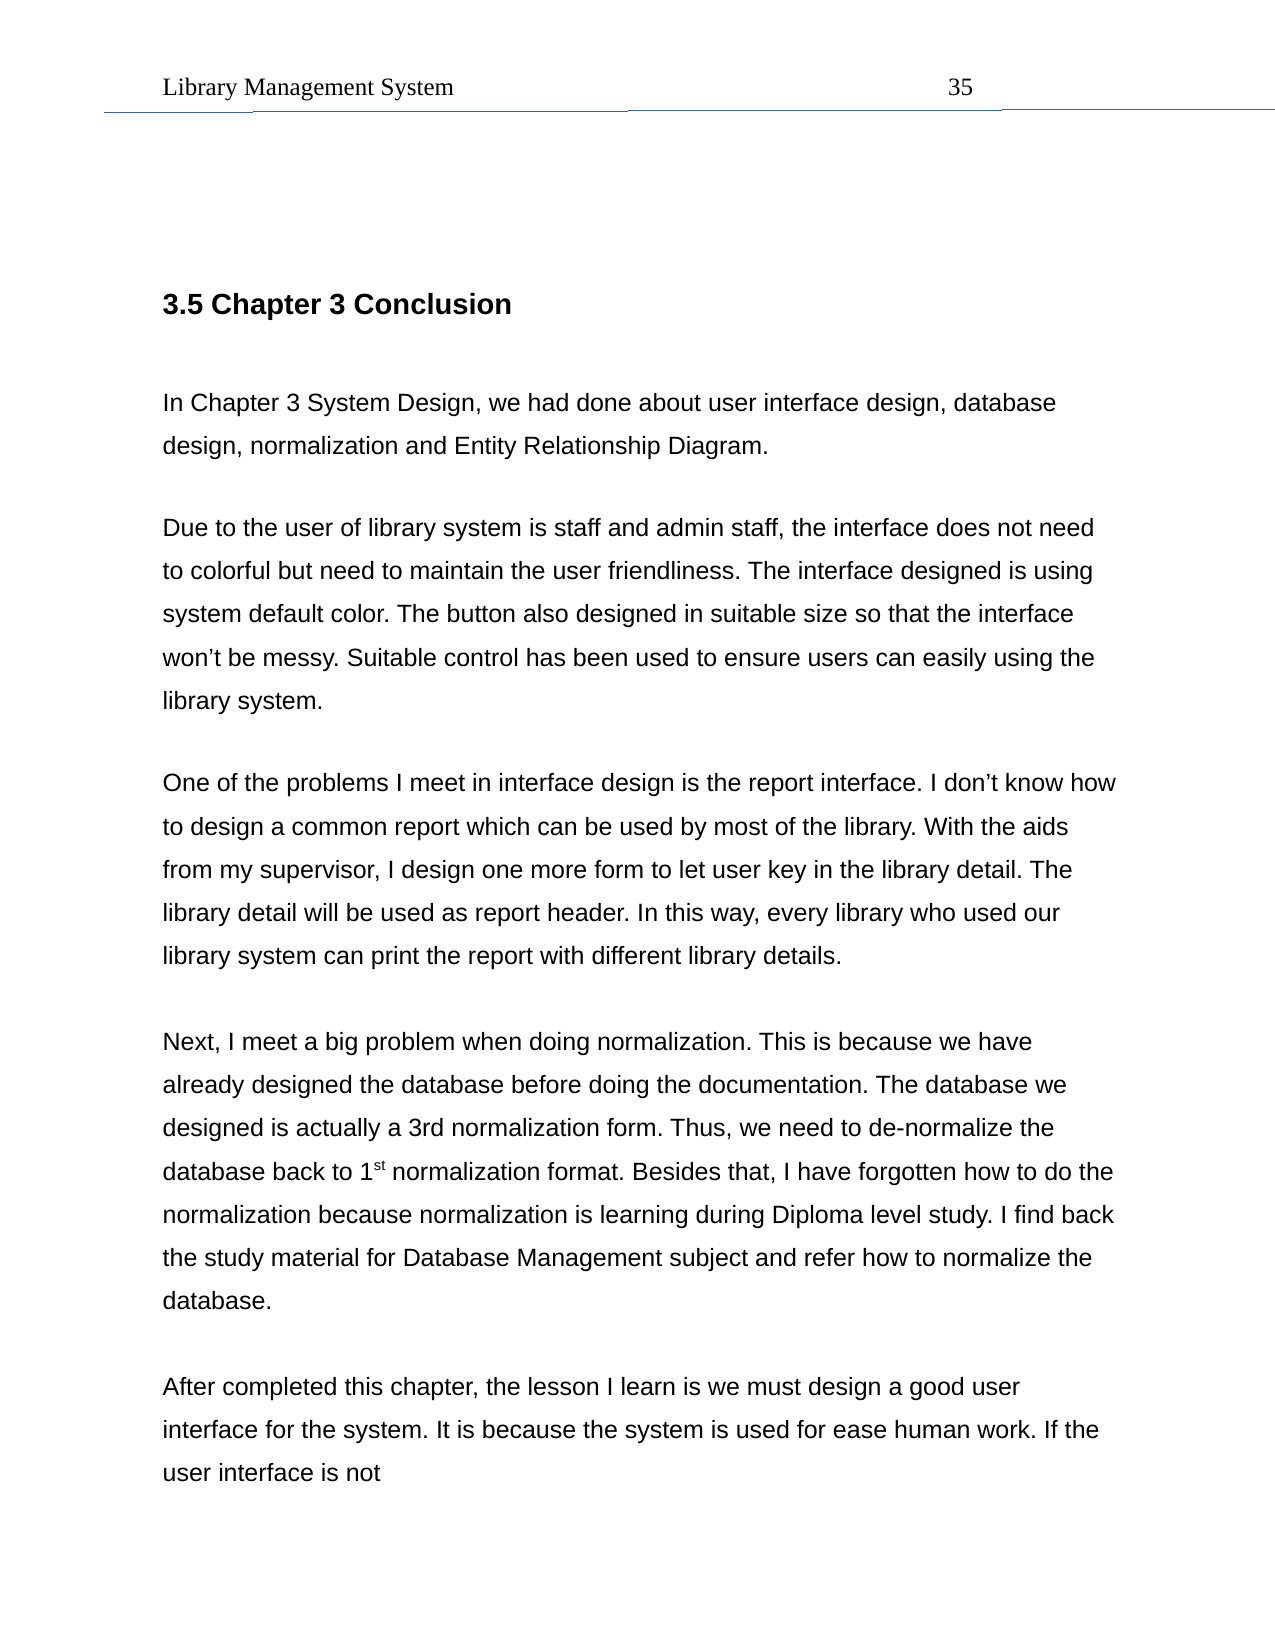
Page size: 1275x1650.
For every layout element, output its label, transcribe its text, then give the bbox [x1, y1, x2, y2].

text In Chapter 3 System Design, we had done about user interface design, database design, normalization and Entity Relationship Diagram. [162, 387, 1119, 459]
text 3.5 Chapter 3 Conclusion [162, 287, 1119, 320]
text After completed this chapter, the lesson I learn is we must design a good user interface for the system. It is because the system is used for ease human work. If the user interface is not [162, 1372, 1119, 1487]
text One of the problems I meet in interface design is the report interface. I don’t know how to design a common report which can be used by most of the library. With the aids from my supervisor, I design one more form to let user key in the library detail. The library detail will be used as report header. In this way, every library who used our library system can print the report with different library details. [162, 768, 1119, 969]
text Next, I meet a big problem when doing normalization. This is because we have already designed the database before doing the documentation. The database we designed is actually a 3rd normalization form. Thus, we need to de-normalize the database back to 1st normalization format. Besides that, I have forgotten how to do the normalization because normalization is learning during Diploma level study. I find back the study material for Database Management subject and refer how to normalize the database. [162, 1027, 1119, 1314]
text Due to the user of library system is staff and admin staff, the interface does not need to colorful but need to maintain the user friendliness. The interface designed is using system default color. The button also designed in suitable size so that the interface won’t be messy. Suitable control has been used to ensure users can easily using the library system. [162, 513, 1119, 714]
